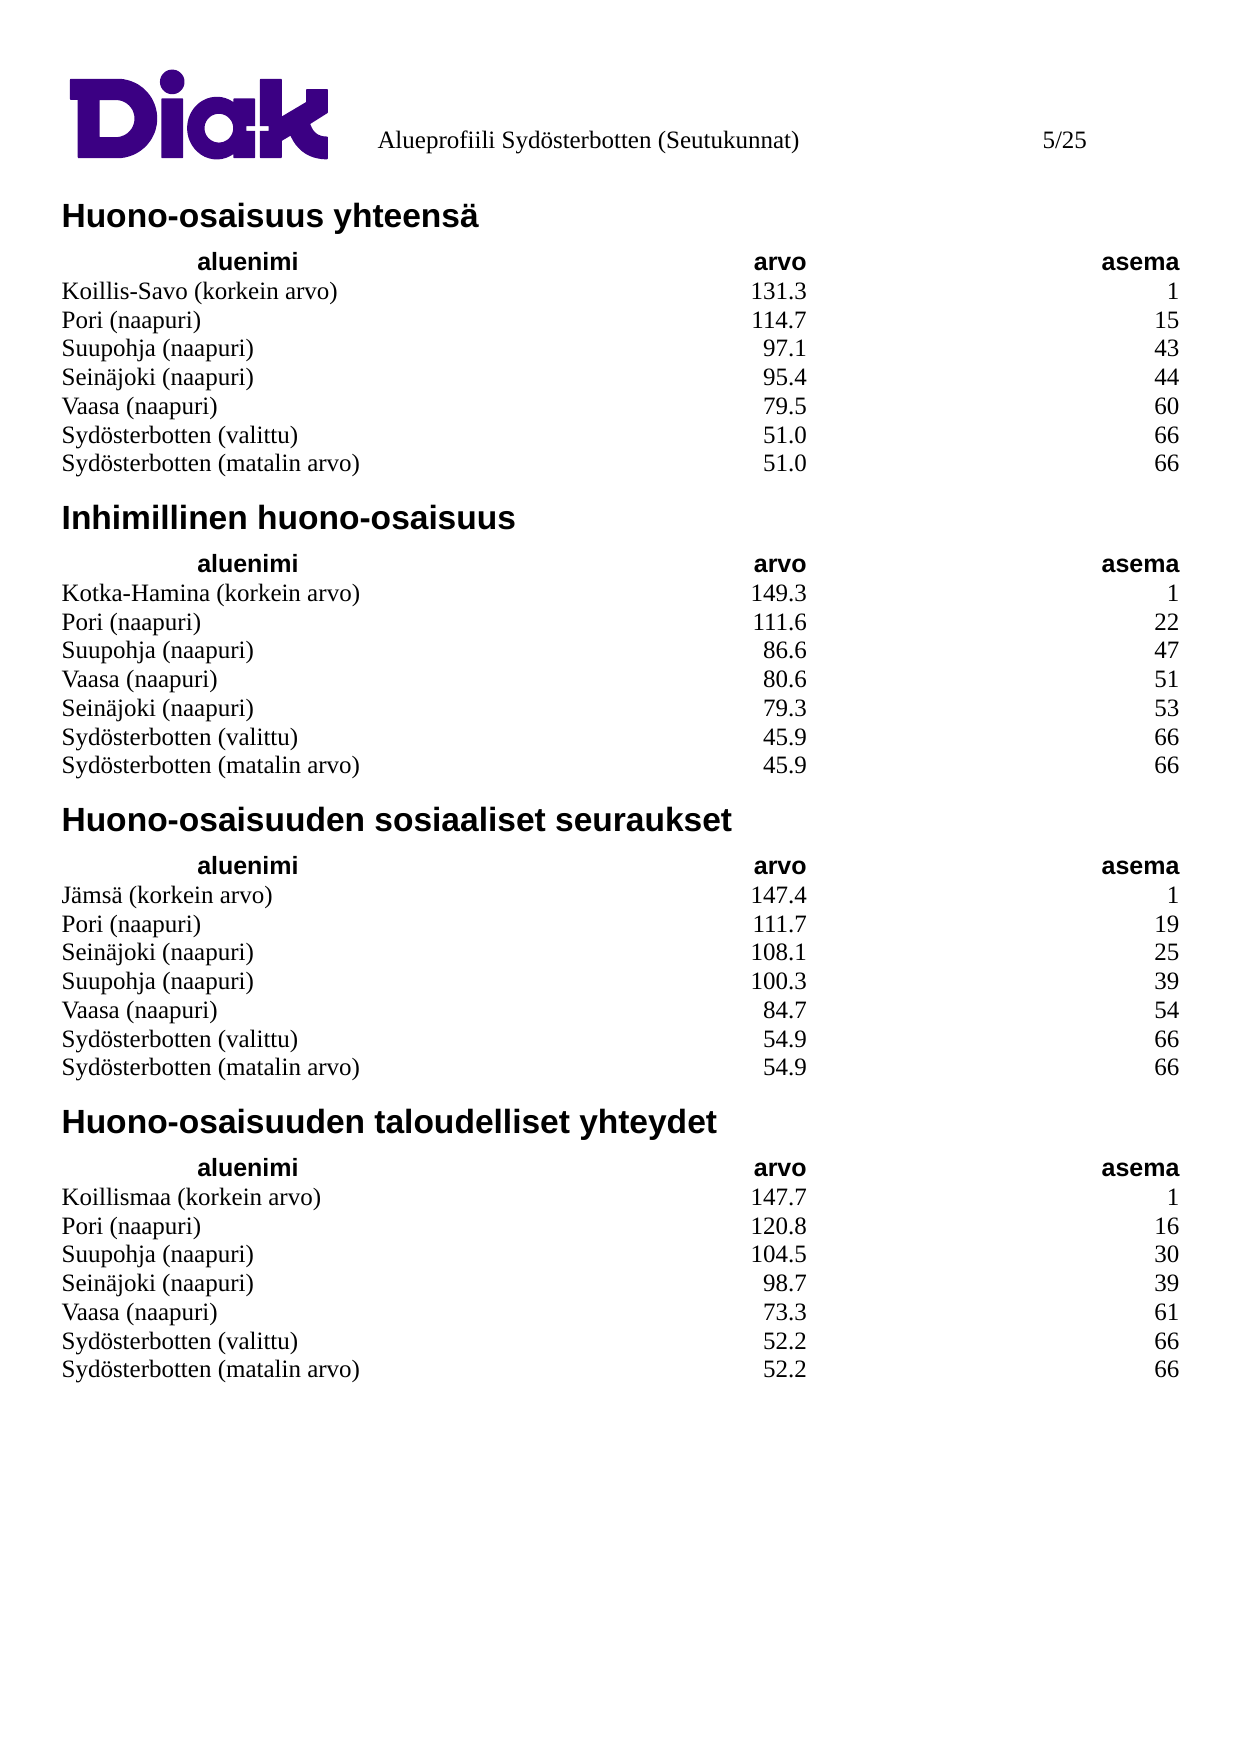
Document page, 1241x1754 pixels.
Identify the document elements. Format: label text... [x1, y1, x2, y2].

table_header asema [806, 549, 1179, 578]
table_cell 51.0 [434, 420, 806, 448]
table_cell Sydösterbotten (matalin arvo) [61, 1053, 434, 1081]
table_cell Vaasa (naapuri) [61, 995, 434, 1024]
table_cell 43 [806, 334, 1179, 362]
table_cell 120.8 [434, 1211, 806, 1239]
table_cell 54.9 [434, 1024, 806, 1052]
table_cell Suupohja (naapuri) [61, 966, 434, 995]
table_cell 60 [806, 391, 1179, 420]
table_cell 19 [806, 909, 1179, 937]
table_header aluenimi [61, 247, 434, 276]
table_cell 1 [806, 1182, 1179, 1211]
table_cell 1 [806, 276, 1179, 305]
table_cell Sydösterbotten (valittu) [61, 722, 434, 751]
table_cell 22 [806, 607, 1179, 636]
table_cell 52.2 [434, 1326, 806, 1354]
table_cell Seinäjoki (naapuri) [61, 1268, 434, 1297]
table_cell Koillismaa (korkein arvo) [61, 1182, 434, 1211]
table_cell 54 [806, 995, 1179, 1024]
table_cell 15 [806, 305, 1179, 333]
table_cell Kotka-Hamina (korkein arvo) [61, 578, 434, 607]
table_cell 66 [806, 1053, 1179, 1081]
table_header arvo [434, 549, 806, 578]
table_cell 25 [806, 938, 1179, 966]
table_cell 147.4 [434, 880, 806, 909]
table_header asema [806, 1153, 1179, 1182]
table_cell Vaasa (naapuri) [61, 1297, 434, 1326]
table_cell Suupohja (naapuri) [61, 334, 434, 362]
table_header arvo [434, 1153, 806, 1182]
table_cell Jämsä (korkein arvo) [61, 880, 434, 909]
table_cell 52.2 [434, 1355, 806, 1383]
table_cell 147.7 [434, 1182, 806, 1211]
table_cell 66 [806, 449, 1179, 477]
subtitle Huono-osaisuus yhteensä [61, 196, 1179, 235]
table_cell 79.3 [434, 693, 806, 722]
table_cell 97.1 [434, 334, 806, 362]
table_cell Sydösterbotten (valittu) [61, 420, 434, 448]
table_cell Suupohja (naapuri) [61, 1240, 434, 1268]
table_cell 80.6 [434, 664, 806, 693]
table_cell 1 [806, 880, 1179, 909]
table_cell 104.5 [434, 1240, 806, 1268]
table_cell Sydösterbotten (matalin arvo) [61, 1355, 434, 1383]
table_cell 108.1 [434, 938, 806, 966]
table_cell Koillis-Savo (korkein arvo) [61, 276, 434, 305]
table_cell 114.7 [434, 305, 806, 333]
table_header aluenimi [61, 851, 434, 880]
table_cell Sydösterbotten (matalin arvo) [61, 449, 434, 477]
table_cell 98.7 [434, 1268, 806, 1297]
table_cell 66 [806, 1355, 1179, 1383]
table_cell 66 [806, 1024, 1179, 1052]
table_cell 47 [806, 636, 1179, 664]
table_cell 53 [806, 693, 1179, 722]
table_cell Pori (naapuri) [61, 607, 434, 636]
table_cell 100.3 [434, 966, 806, 995]
table_cell Sydösterbotten (matalin arvo) [61, 751, 434, 779]
table_cell 66 [806, 751, 1179, 779]
table_cell 51 [806, 664, 1179, 693]
table_cell 73.3 [434, 1297, 806, 1326]
table_header arvo [434, 851, 806, 880]
table_header arvo [434, 247, 806, 276]
table_cell 54.9 [434, 1053, 806, 1081]
table_cell 111.6 [434, 607, 806, 636]
subtitle Huono-osaisuuden taloudelliset yhteydet [61, 1102, 1179, 1141]
table_cell Pori (naapuri) [61, 305, 434, 333]
table_cell 44 [806, 362, 1179, 391]
table_cell 1 [806, 578, 1179, 607]
subtitle Huono-osaisuuden sosiaaliset seuraukset [61, 800, 1179, 839]
table_cell Pori (naapuri) [61, 909, 434, 937]
table_cell 149.3 [434, 578, 806, 607]
table_cell 86.6 [434, 636, 806, 664]
table_cell Vaasa (naapuri) [61, 391, 434, 420]
subtitle Inhimillinen huono-osaisuus [61, 498, 1179, 537]
table_cell 84.7 [434, 995, 806, 1024]
table_cell Seinäjoki (naapuri) [61, 362, 434, 391]
table_cell 111.7 [434, 909, 806, 937]
table_cell 51.0 [434, 449, 806, 477]
table_header asema [806, 247, 1179, 276]
table_cell Suupohja (naapuri) [61, 636, 434, 664]
table_cell 45.9 [434, 722, 806, 751]
table_cell 95.4 [434, 362, 806, 391]
table_cell 66 [806, 1326, 1179, 1354]
table_cell 61 [806, 1297, 1179, 1326]
table_cell Vaasa (naapuri) [61, 664, 434, 693]
table_cell 30 [806, 1240, 1179, 1268]
table_cell 39 [806, 966, 1179, 995]
table_cell 66 [806, 420, 1179, 448]
table_cell Sydösterbotten (valittu) [61, 1326, 434, 1354]
table_cell 16 [806, 1211, 1179, 1239]
table_header asema [806, 851, 1179, 880]
table_header aluenimi [61, 549, 434, 578]
table_cell 45.9 [434, 751, 806, 779]
table_cell Pori (naapuri) [61, 1211, 434, 1239]
table_cell Sydösterbotten (valittu) [61, 1024, 434, 1052]
table_cell 79.5 [434, 391, 806, 420]
table_cell 66 [806, 722, 1179, 751]
table_header aluenimi [61, 1153, 434, 1182]
table_cell Seinäjoki (naapuri) [61, 938, 434, 966]
table_cell 131.3 [434, 276, 806, 305]
table_cell Seinäjoki (naapuri) [61, 693, 434, 722]
table_cell 39 [806, 1268, 1179, 1297]
